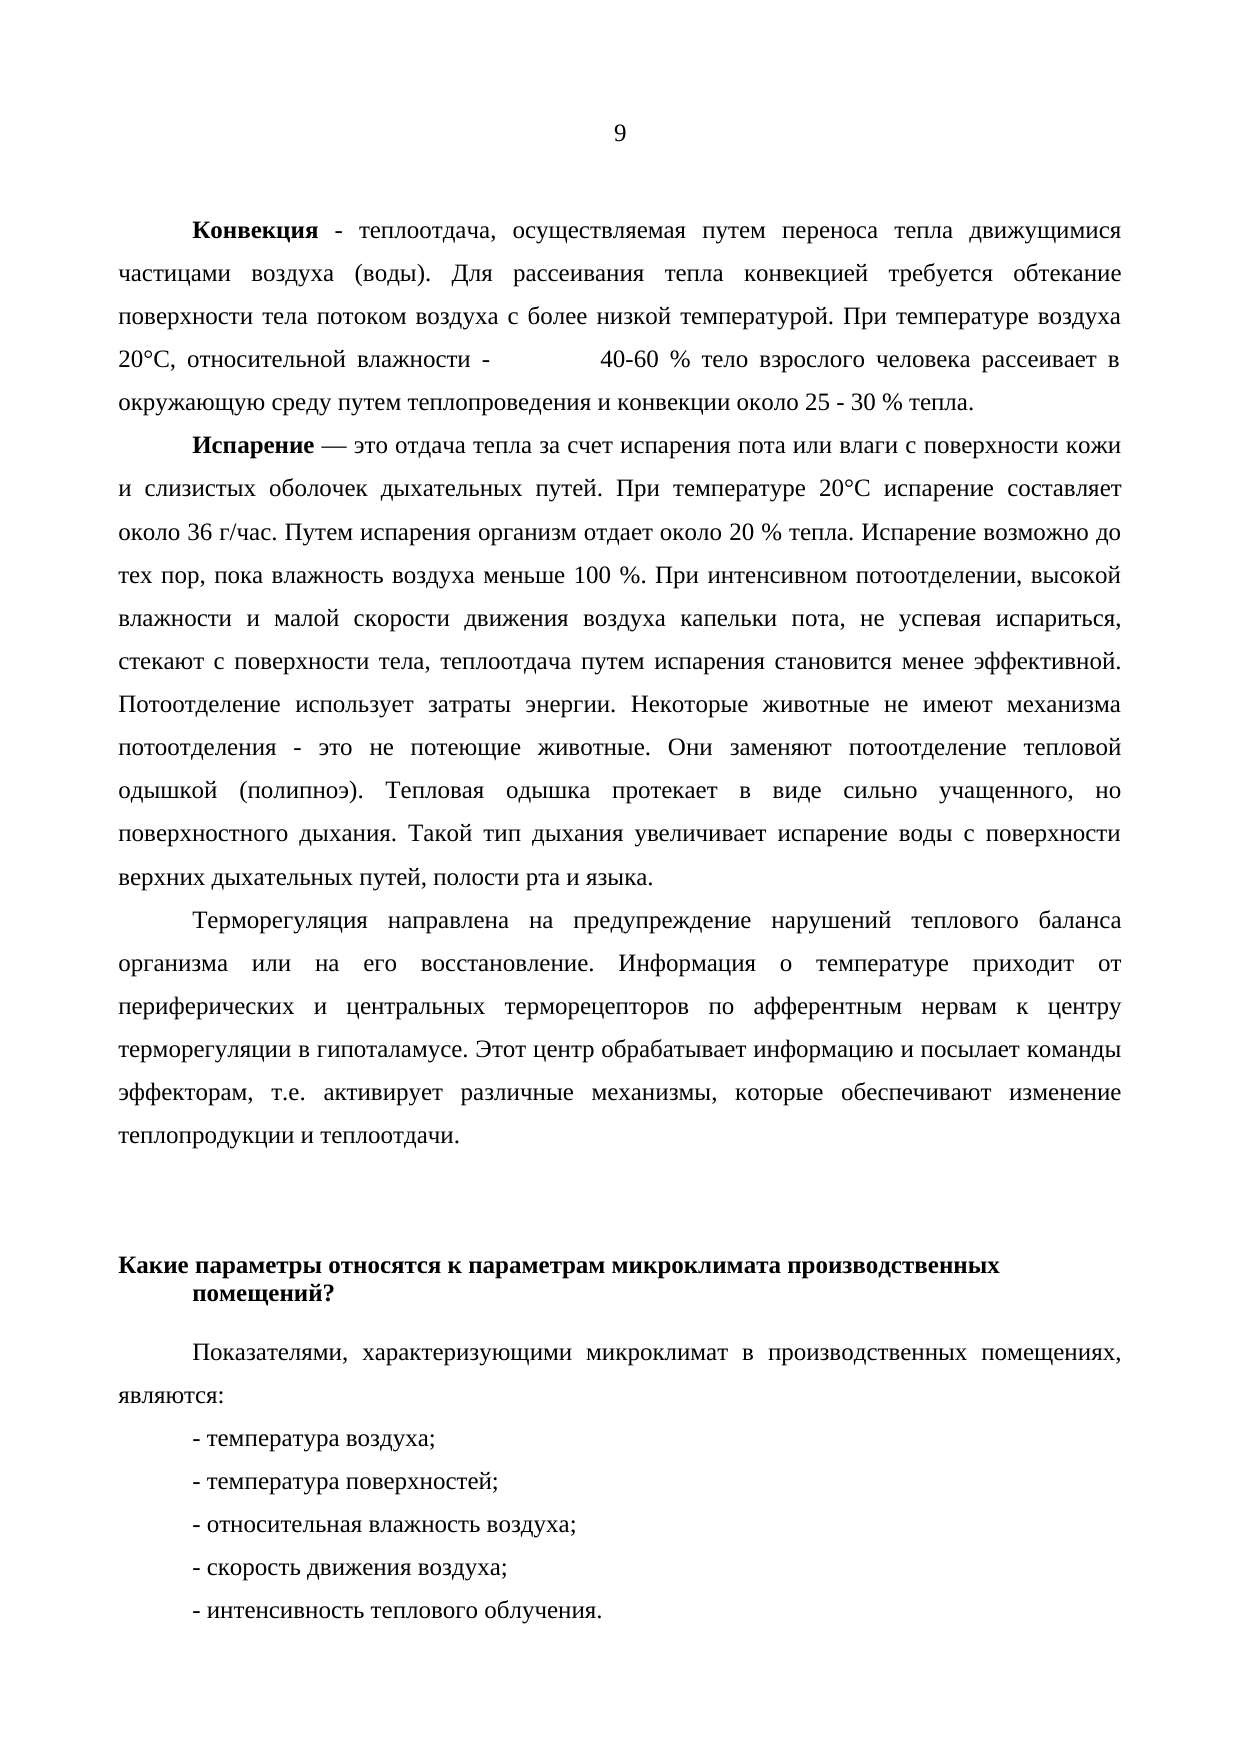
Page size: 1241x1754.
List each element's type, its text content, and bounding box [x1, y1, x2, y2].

text Конвекция - теплоотдача, осуществляемая путем переноса тепла движущимися частицами воздуха (воды). Для рассеивания тепла конвекцией требуется обтекание поверхности тела потоком воздуха с более низкой температурой. При температуре воздуха 20°С, относительной влажности - 40-60 % тело взрослого человека рассеивает в окружающую среду путем теплопроведения и конвекции около 25 - 30 % тепла. [118, 215, 1122, 416]
text - относительная влажность воздуха; [118, 1509, 1122, 1538]
text - температура поверхностей; [118, 1466, 1122, 1495]
text - температура воздуха; [118, 1423, 1122, 1452]
text Показателями, характеризующими микроклимат в производственных помещениях, являются: [118, 1337, 1122, 1408]
subtitle Какие параметры относятся к параметрам микроклимата производственных помещений? [118, 1250, 1122, 1307]
text - скорость движения воздуха; [118, 1552, 1122, 1581]
text - интенсивность теплового облучения. [118, 1595, 1122, 1624]
text Терморегуляция направлена на предупреждение нарушений теплового баланса организма или на его восстановление. Информация о температуре приходит от периферических и центральных терморецепторов по афферентным нервам к центру терморегуляции в гипоталамусе. Этот центр обрабатывает информацию и посылает команды эффекторам, т.е. активирует различные механизмы, которые обеспечивают изменение теплопродукции и теплоотдачи. [118, 905, 1122, 1149]
text Испарение — это отдача тепла за счет испарения пота или влаги с поверхности кожи и слизистых оболочек дыхательных путей. При температуре 20°С испарение составляет около 36 г/час. Путем испарения организм отдает около 20 % тепла. Испарение возможно до тех пор, пока влажность воздуха меньше 100 %. При интенсивном потоотделении, высокой влажности и малой скорости движения воздуха капельки пота, не успевая испариться, стекают с поверхности тела, теплоотдача путем испарения становится менее эффективной. Потоотделение использует затраты энергии. Некоторые животные не имеют механизма потоотделения - это не потеющие животные. Они заменяют потоотделение тепловой одышкой (полипноэ). Тепловая одышка протекает в виде сильно учащенного, но поверхностного дыхания. Такой тип дыхания увеличивает испарение воды с поверхности верхних дыхательных путей, полости рта и языка. [118, 430, 1122, 890]
